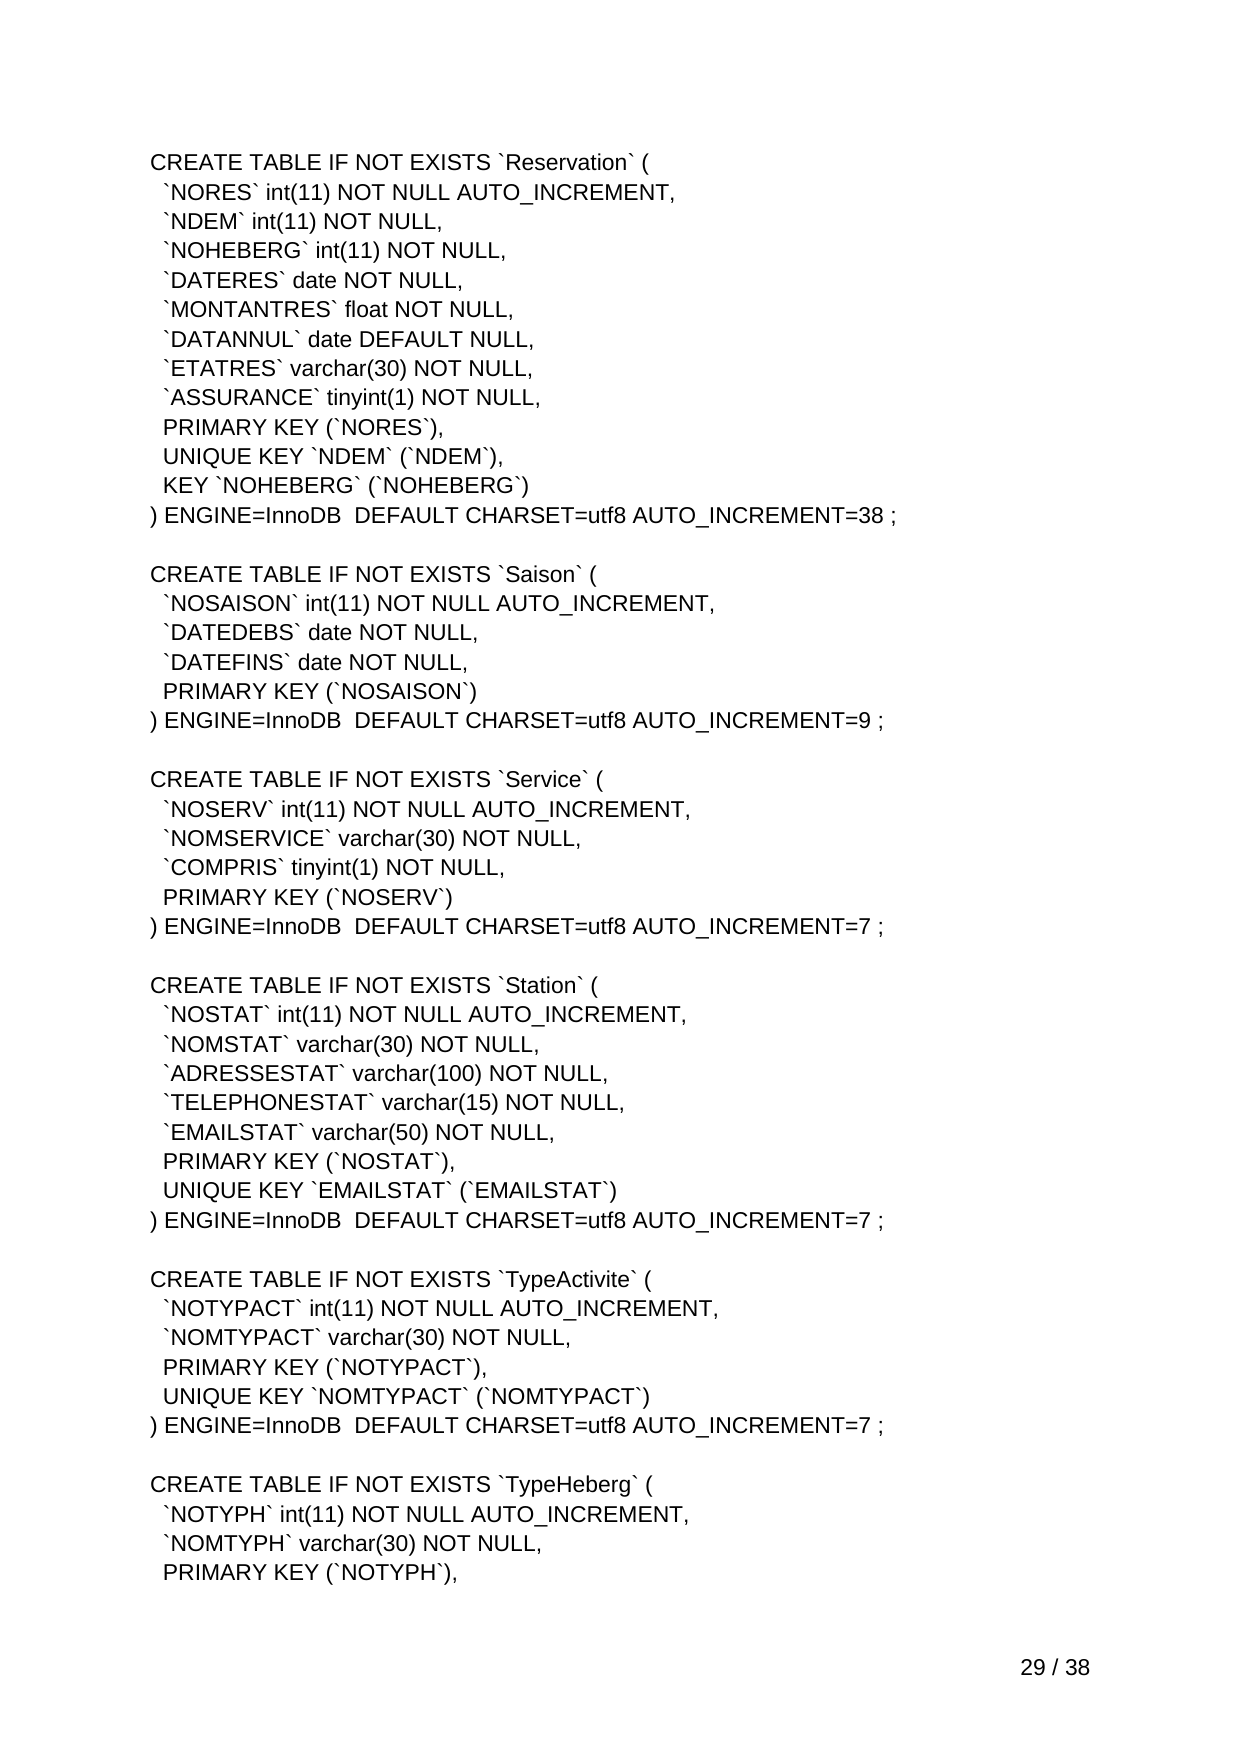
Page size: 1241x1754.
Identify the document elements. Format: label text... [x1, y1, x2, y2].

text `DATEDEBS` date NOT NULL, [150, 620, 1090, 646]
text `DATEFINS` date NOT NULL, [150, 649, 1090, 675]
text `TELEPHONESTAT` varchar(15) NOT NULL, [150, 1090, 1090, 1116]
text `DATERES` date NOT NULL, [150, 267, 1090, 293]
text ) ENGINE=InnoDB DEFAULT CHARSET=utf8 AUTO_INCREMENT=7 ; [150, 914, 1090, 939]
text CREATE TABLE IF NOT EXISTS `Saison` ( [150, 561, 1090, 587]
text PRIMARY KEY (`NOSERV`) [150, 884, 1090, 910]
text CREATE TABLE IF NOT EXISTS `Reservation` ( [150, 150, 1090, 176]
text `NDEM` int(11) NOT NULL, [150, 209, 1090, 234]
text PRIMARY KEY (`NOSAISON`) [150, 679, 1090, 704]
text CREATE TABLE IF NOT EXISTS `Service` ( [150, 767, 1090, 792]
text `NOMTYPACT` varchar(30) NOT NULL, [150, 1325, 1090, 1351]
text `COMPRIS` tinyint(1) NOT NULL, [150, 855, 1090, 881]
text KEY `NOHEBERG` (`NOHEBERG`) [150, 473, 1090, 499]
text `ETATRES` varchar(30) NOT NULL, [150, 356, 1090, 381]
text PRIMARY KEY (`NOTYPACT`), [150, 1354, 1090, 1380]
text ) ENGINE=InnoDB DEFAULT CHARSET=utf8 AUTO_INCREMENT=38 ; [150, 502, 1090, 528]
text ) ENGINE=InnoDB DEFAULT CHARSET=utf8 AUTO_INCREMENT=7 ; [150, 1413, 1090, 1439]
text `NOSAISON` int(11) NOT NULL AUTO_INCREMENT, [150, 591, 1090, 616]
text ) ENGINE=InnoDB DEFAULT CHARSET=utf8 AUTO_INCREMENT=9 ; [150, 708, 1090, 734]
text `ASSURANCE` tinyint(1) NOT NULL, [150, 385, 1090, 411]
text `MONTANTRES` float NOT NULL, [150, 297, 1090, 322]
text `NOTYPACT` int(11) NOT NULL AUTO_INCREMENT, [150, 1296, 1090, 1321]
text `DATANNUL` date DEFAULT NULL, [150, 326, 1090, 352]
text `ADRESSESTAT` varchar(100) NOT NULL, [150, 1061, 1090, 1086]
text PRIMARY KEY (`NOSTAT`), [150, 1149, 1090, 1174]
text CREATE TABLE IF NOT EXISTS `TypeActivite` ( [150, 1266, 1090, 1292]
text `NOSERV` int(11) NOT NULL AUTO_INCREMENT, [150, 796, 1090, 822]
text `NOMTYPH` varchar(30) NOT NULL, [150, 1531, 1090, 1556]
text PRIMARY KEY (`NORES`), [150, 414, 1090, 440]
text PRIMARY KEY (`NOTYPH`), [150, 1560, 1090, 1586]
text `EMAILSTAT` varchar(50) NOT NULL, [150, 1119, 1090, 1145]
text `NOMSERVICE` varchar(30) NOT NULL, [150, 826, 1090, 851]
text `NOSTAT` int(11) NOT NULL AUTO_INCREMENT, [150, 1002, 1090, 1027]
text `NOTYPH` int(11) NOT NULL AUTO_INCREMENT, [150, 1501, 1090, 1527]
text UNIQUE KEY `NOMTYPACT` (`NOMTYPACT`) [150, 1384, 1090, 1409]
text `NOHEBERG` int(11) NOT NULL, [150, 238, 1090, 264]
text `NORES` int(11) NOT NULL AUTO_INCREMENT, [150, 179, 1090, 205]
text UNIQUE KEY `EMAILSTAT` (`EMAILSTAT`) [150, 1178, 1090, 1204]
text CREATE TABLE IF NOT EXISTS `Station` ( [150, 972, 1090, 998]
text `NOMSTAT` varchar(30) NOT NULL, [150, 1031, 1090, 1057]
text CREATE TABLE IF NOT EXISTS `TypeHeberg` ( [150, 1472, 1090, 1497]
text ) ENGINE=InnoDB DEFAULT CHARSET=utf8 AUTO_INCREMENT=7 ; [150, 1207, 1090, 1233]
text UNIQUE KEY `NDEM` (`NDEM`), [150, 444, 1090, 469]
